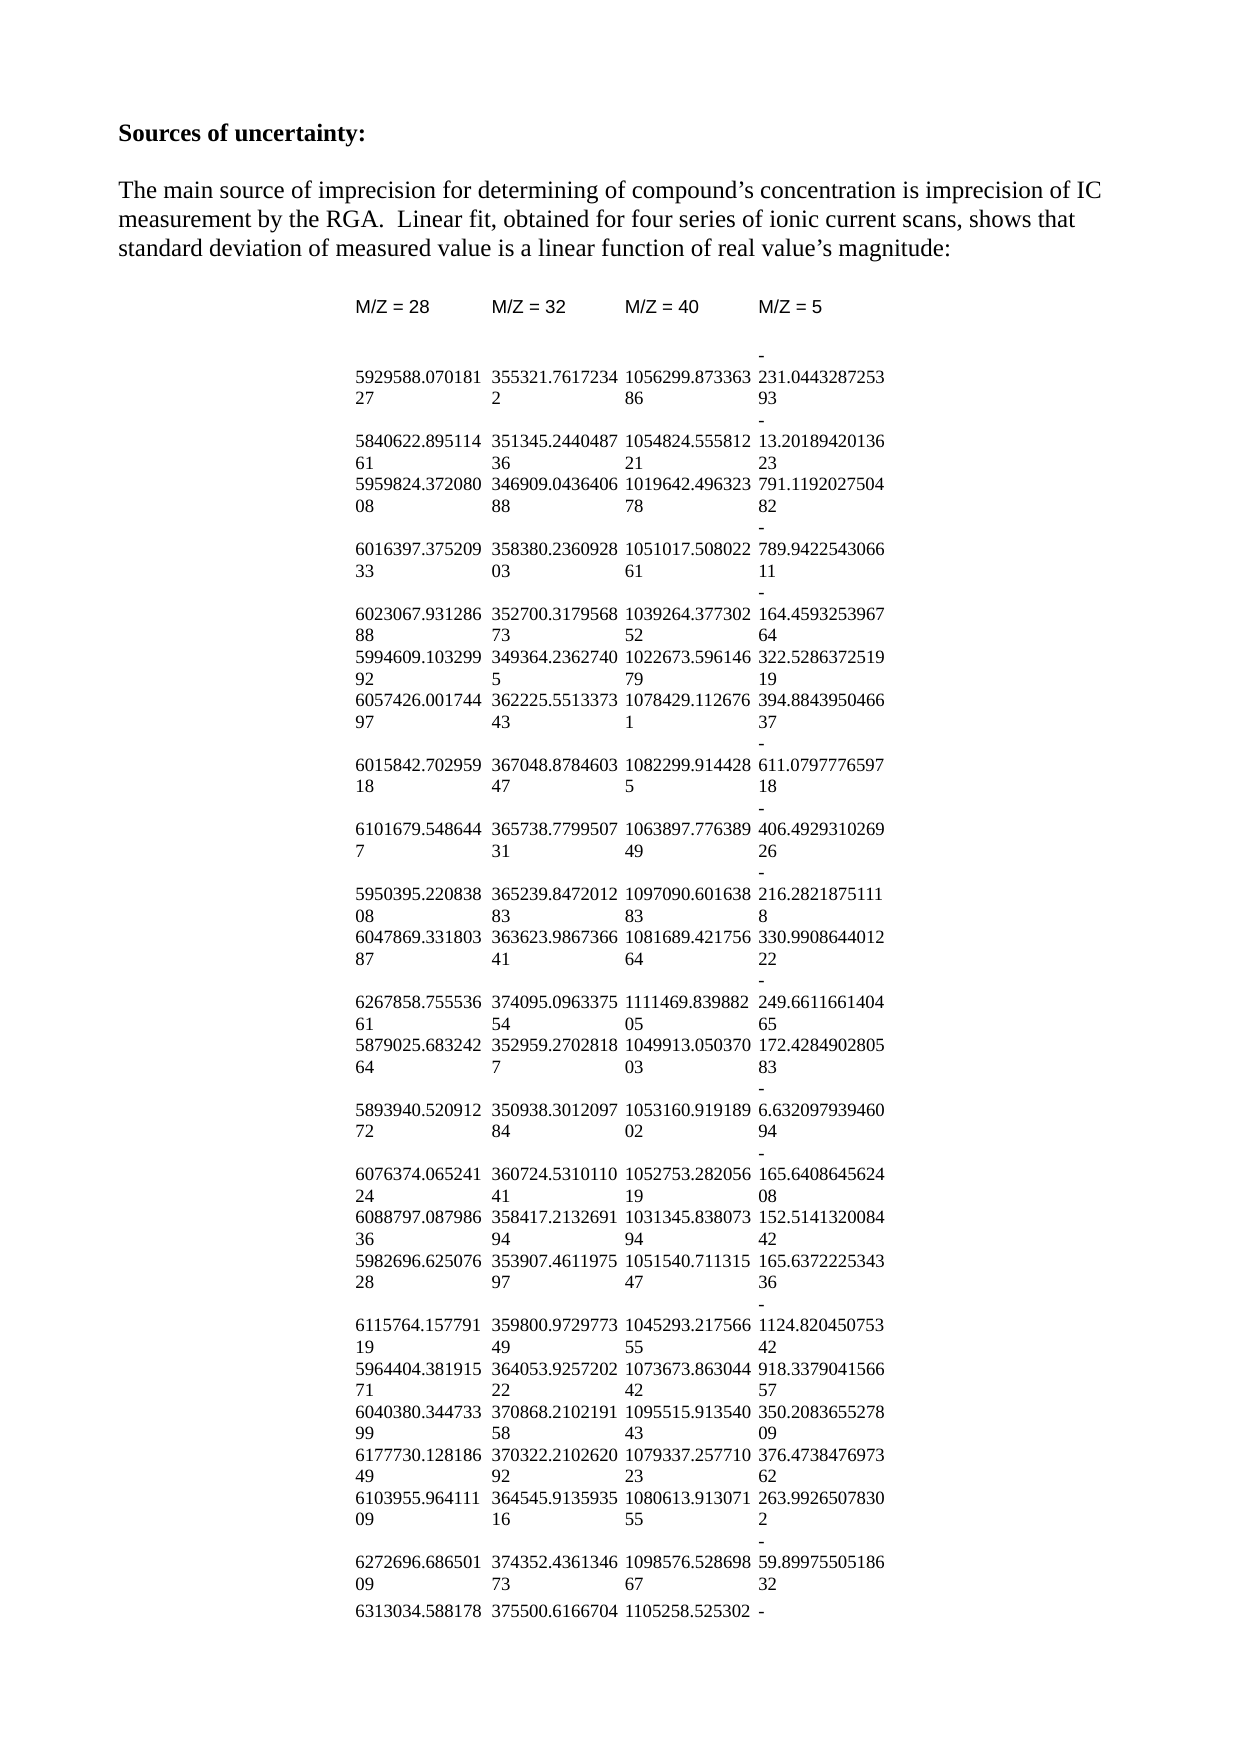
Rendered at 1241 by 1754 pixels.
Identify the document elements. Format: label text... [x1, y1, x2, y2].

table_cell 5994609.10329992 [352, 646, 488, 689]
table_cell 1098576.52869867 [621, 1530, 755, 1594]
table_cell 6313034.588178 [352, 1595, 488, 1621]
table_cell 358380.236092803 [488, 516, 621, 581]
table_cell 350.208365527809 [755, 1401, 888, 1444]
table_cell 1105258.525302 [621, 1595, 755, 1621]
table_cell 1080613.91307155 [621, 1487, 755, 1530]
table_cell 358417.213269194 [488, 1206, 621, 1249]
table_cell [755, 1595, 888, 1621]
table_cell 6088797.08798636 [352, 1206, 488, 1249]
table_cell 374352.436134673 [488, 1530, 621, 1594]
table_cell 322.528637251919 [755, 646, 888, 689]
table_cell 346909.043640688 [488, 473, 621, 516]
table_cell 360724.531011041 [488, 1142, 621, 1206]
table_cell -406.492931026926 [755, 797, 888, 861]
table_cell 5893940.52091272 [352, 1077, 488, 1142]
table_cell 5929588.07018127 [352, 344, 488, 409]
table_cell 6076374.06524124 [352, 1142, 488, 1206]
table_cell 365239.847201283 [488, 861, 621, 926]
table_cell 350938.301209784 [488, 1077, 621, 1142]
table_cell 1063897.77638949 [621, 797, 755, 861]
table_cell -231.044328725393 [755, 344, 888, 409]
table_cell [621, 317, 755, 344]
table_cell 172.428490280583 [755, 1034, 888, 1077]
table_cell 355321.76172342 [488, 344, 621, 409]
table_cell 1053160.91918902 [621, 1077, 755, 1142]
table_cell 1079337.25771023 [621, 1444, 755, 1487]
table_cell -164.459325396764 [755, 581, 888, 646]
table_cell 1022673.59614679 [621, 646, 755, 689]
table_cell 1082299.9144285 [621, 732, 755, 797]
table_cell 1045293.21756655 [621, 1293, 755, 1357]
table_cell -59.8997550518632 [755, 1530, 888, 1594]
table_cell 1031345.83807394 [621, 1206, 755, 1249]
table_cell 375500.6166704 [488, 1595, 621, 1621]
table_cell 349364.23627405 [488, 646, 621, 689]
text Sources of uncertainty: [118, 118, 1122, 147]
table_cell 1019642.49632378 [621, 473, 755, 516]
table_cell 152.514132008442 [755, 1206, 888, 1249]
table_header M/Z = 32 [488, 291, 621, 317]
table_cell 364053.925720222 [488, 1358, 621, 1401]
table_cell -249.661166140465 [755, 969, 888, 1034]
table_cell 6101679.5486447 [352, 797, 488, 861]
table_cell 1049913.05037003 [621, 1034, 755, 1077]
table_cell 6016397.37520933 [352, 516, 488, 581]
table_cell 353907.461197597 [488, 1250, 621, 1293]
table_cell 6040380.34473399 [352, 1401, 488, 1444]
table_cell 374095.096337554 [488, 969, 621, 1034]
table_cell 5950395.22083808 [352, 861, 488, 926]
table_cell 6267858.75553661 [352, 969, 488, 1034]
table_cell 376.473847697362 [755, 1444, 888, 1487]
table_cell 367048.878460347 [488, 732, 621, 797]
table_cell 6047869.33180387 [352, 926, 488, 969]
table_cell 1056299.87336386 [621, 344, 755, 409]
table_cell 1052753.28205619 [621, 1142, 755, 1206]
table_cell 352959.27028187 [488, 1034, 621, 1077]
table_cell 1054824.55581221 [621, 409, 755, 473]
table_cell 1078429.1126761 [621, 689, 755, 732]
table_cell 1051017.50802261 [621, 516, 755, 581]
table_cell 370322.210262092 [488, 1444, 621, 1487]
table_cell 5879025.68324264 [352, 1034, 488, 1077]
table_cell 352700.317956873 [488, 581, 621, 646]
table_cell [488, 317, 621, 344]
table_cell 6015842.70295918 [352, 732, 488, 797]
table_cell 364545.913593516 [488, 1487, 621, 1530]
table_cell 363623.986736641 [488, 926, 621, 969]
table_cell 351345.244048736 [488, 409, 621, 473]
table_cell -216.28218751118 [755, 861, 888, 926]
table_cell 359800.972977349 [488, 1293, 621, 1357]
table_cell 791.119202750482 [755, 473, 888, 516]
table_header M/Z = 28 [352, 291, 488, 317]
table_cell 330.990864401222 [755, 926, 888, 969]
table_cell 6023067.93128688 [352, 581, 488, 646]
table_cell 1111469.83988205 [621, 969, 755, 1034]
table_cell 1097090.60163883 [621, 861, 755, 926]
table_cell -1124.82045075342 [755, 1293, 888, 1357]
table_cell [755, 317, 888, 344]
text The main source of imprecision for determining of compound’s concentration is imprecision of IC measurement by the RGA. Linear fit, obtained for four series of ionic current scans, shows that standard deviation of measured value is a linear function of real value’s magnitude: [118, 176, 1122, 262]
table_header M/Z = 5 [755, 291, 888, 317]
table_cell -13.2018942013623 [755, 409, 888, 473]
table_cell 6177730.12818649 [352, 1444, 488, 1487]
table_cell 365738.779950731 [488, 797, 621, 861]
table_cell 370868.210219158 [488, 1401, 621, 1444]
table_cell -6.63209793946094 [755, 1077, 888, 1142]
table_cell 5982696.62507628 [352, 1250, 488, 1293]
table_cell 918.337904156657 [755, 1358, 888, 1401]
table_cell 1081689.42175664 [621, 926, 755, 969]
table_cell 165.637222534336 [755, 1250, 888, 1293]
table_cell 1039264.37730252 [621, 581, 755, 646]
table_header M/Z = 40 [621, 291, 755, 317]
table_cell 6057426.00174497 [352, 689, 488, 732]
table_cell [352, 317, 488, 344]
table_cell 6115764.15779119 [352, 1293, 488, 1357]
table_cell -165.640864562408 [755, 1142, 888, 1206]
table_cell 1051540.71131547 [621, 1250, 755, 1293]
table_cell 5964404.38191571 [352, 1358, 488, 1401]
table_cell -611.079777659718 [755, 732, 888, 797]
table_cell 6103955.96411109 [352, 1487, 488, 1530]
table_cell 1073673.86304442 [621, 1358, 755, 1401]
table_cell 6272696.68650109 [352, 1530, 488, 1594]
table_cell 263.99265078302 [755, 1487, 888, 1530]
table_cell 5840622.89511461 [352, 409, 488, 473]
table_cell 362225.551337343 [488, 689, 621, 732]
table_cell 1095515.91354043 [621, 1401, 755, 1444]
table_cell 5959824.37208008 [352, 473, 488, 516]
table_cell 394.884395046637 [755, 689, 888, 732]
table_cell -789.942254306611 [755, 516, 888, 581]
